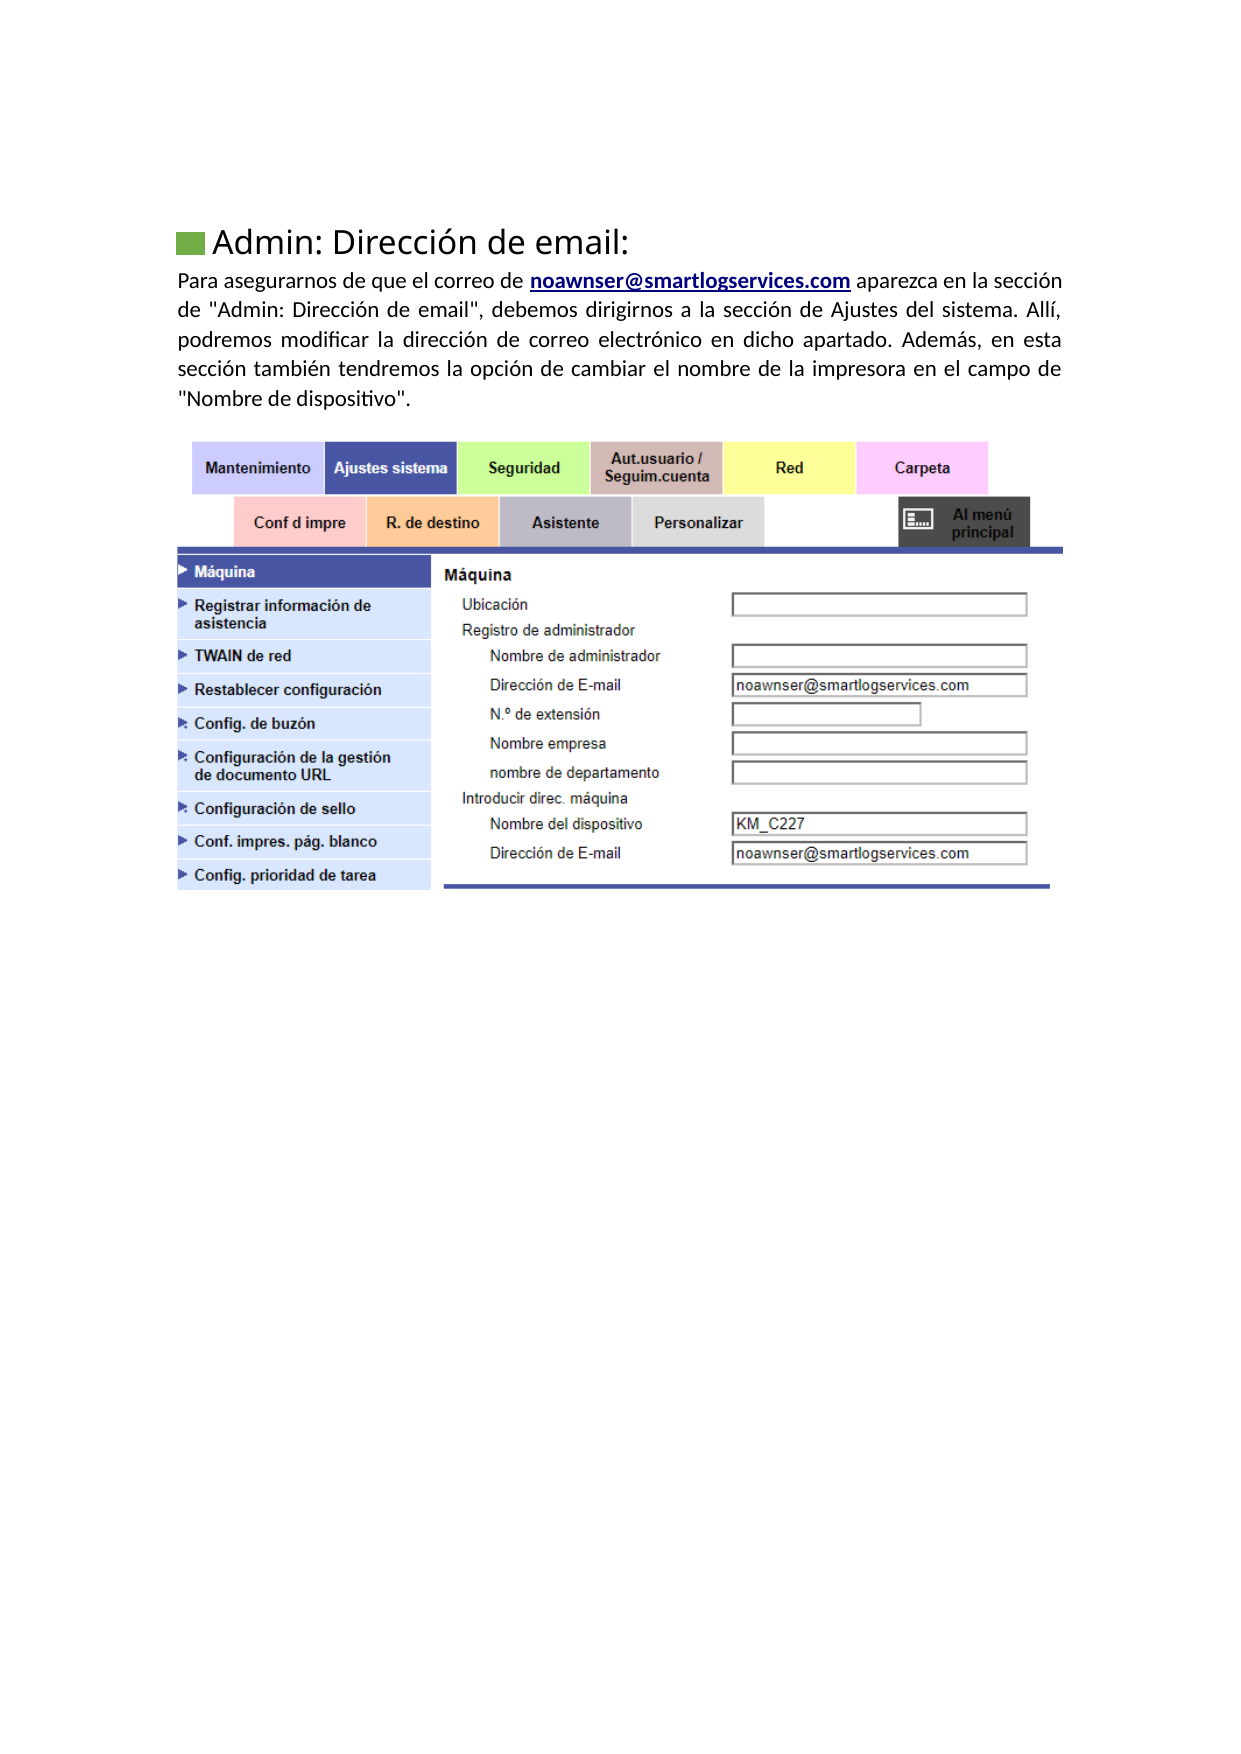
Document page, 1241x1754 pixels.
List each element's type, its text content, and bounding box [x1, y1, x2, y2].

text Para asegurarnos de que el correo de noawnser@smartlogservices.com aparezca en la sección de "Admin: Dirección de email", debemos dirigirnos a la sección de Ajustes del sistema. Allí, podremos modificar la dirección de correo electrónico en dicho apartado. Además, en esta sección también tendremos la opción de cambiar el nombre de la impresora en el campo de "Nombre de dispositivo". [177, 266, 1063, 412]
subtitle Admin: Dirección de email: [177, 219, 1063, 264]
